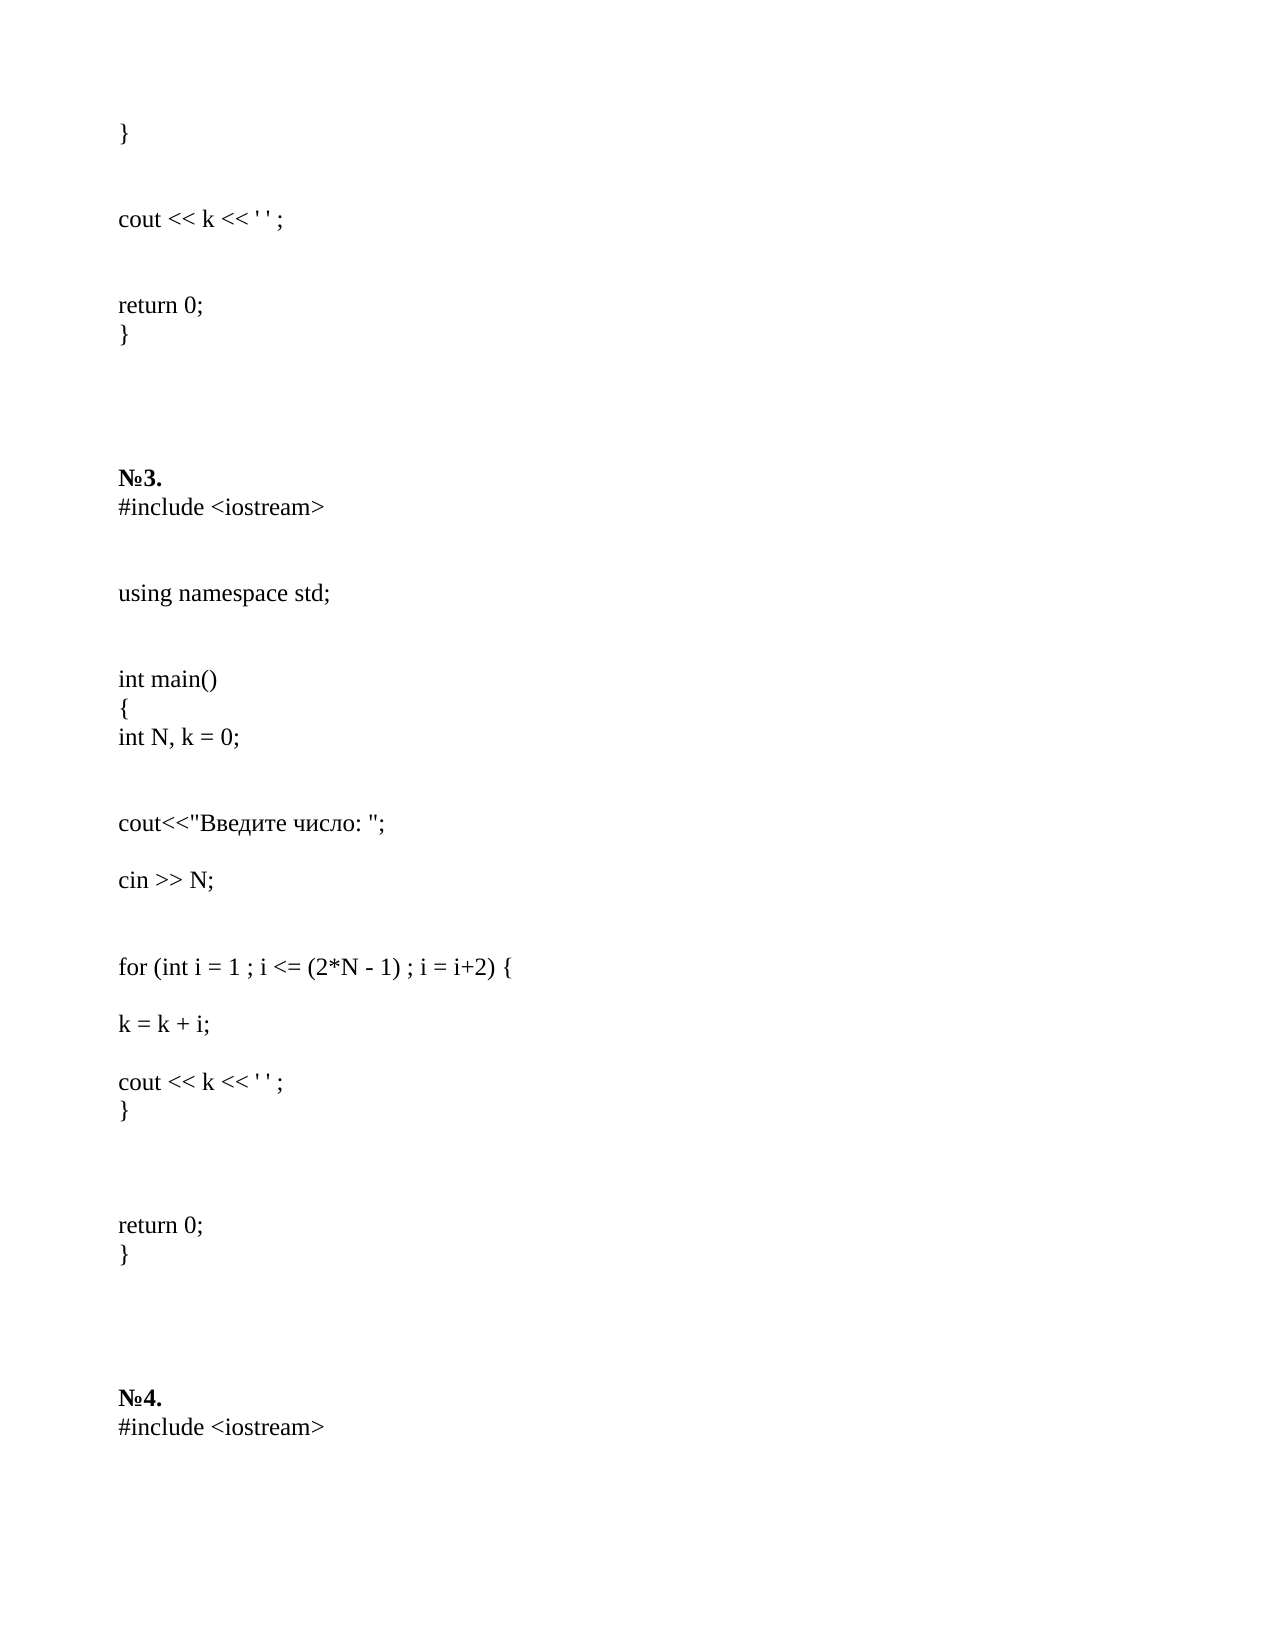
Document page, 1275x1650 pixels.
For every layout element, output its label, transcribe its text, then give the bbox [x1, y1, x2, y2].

text } [118, 1096, 1157, 1211]
text cout << k << ' ' ; [118, 204, 1157, 291]
text int main() { [118, 664, 1157, 722]
text int N, k = 0; [118, 722, 1157, 808]
text #include <iostream> [118, 1412, 1157, 1469]
text cout<<"Введите число: "; [118, 808, 1157, 866]
text cout << k << ' ' ; [118, 1067, 1157, 1096]
text } [118, 118, 1157, 204]
text cin >> N; [118, 866, 1157, 952]
text return 0; } [118, 1211, 1157, 1268]
text №3. [118, 463, 1157, 492]
text return 0; } [118, 291, 1157, 348]
text №4. [118, 1383, 1157, 1412]
text k = k + i; [118, 1009, 1157, 1067]
text for (int i = 1 ; i <= (2*N - 1) ; i = i+2) { [118, 952, 1157, 1009]
text #include <iostream> [118, 492, 1157, 578]
text using namespace std; [118, 578, 1157, 664]
